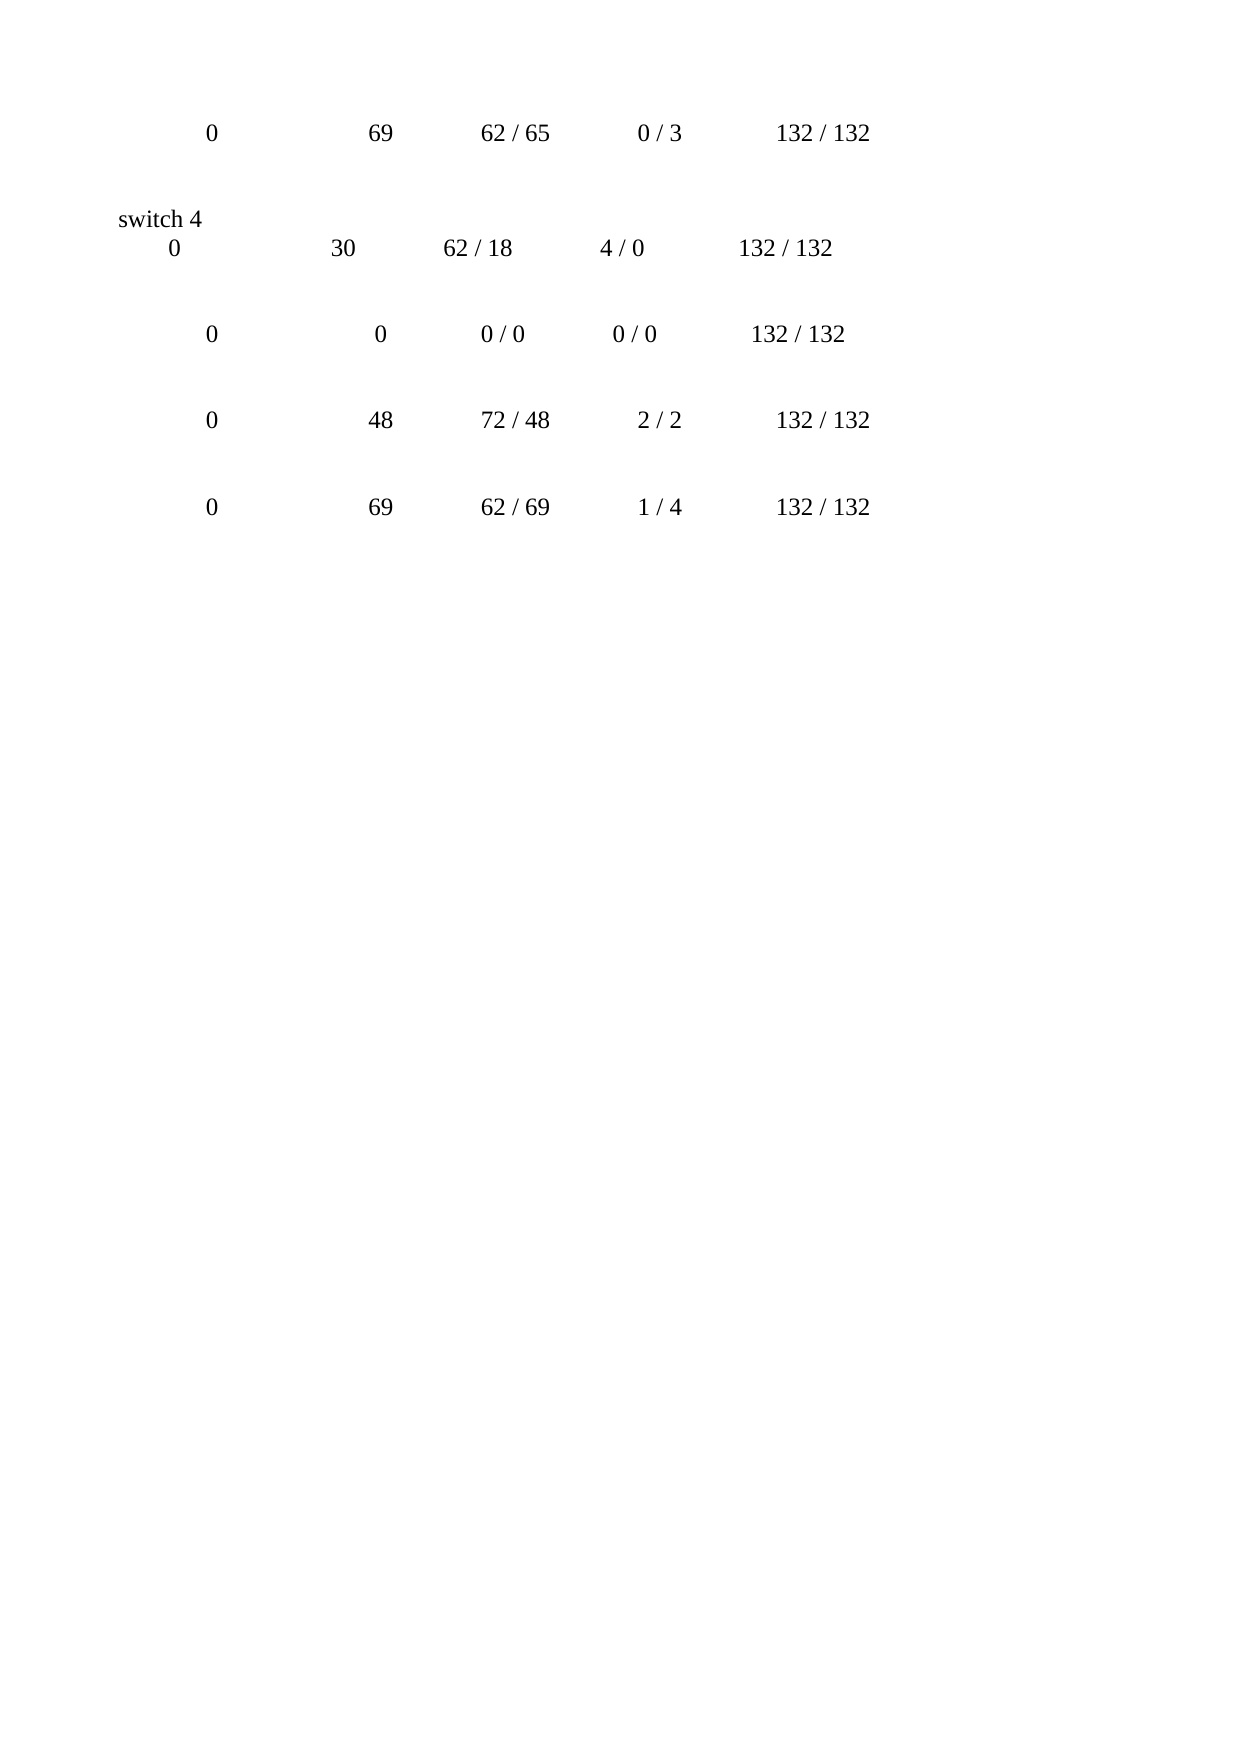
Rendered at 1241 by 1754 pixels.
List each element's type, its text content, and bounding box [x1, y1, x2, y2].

text 0 48 72 / 48 2 / 2 132 / 132 [118, 406, 1122, 434]
text 0 69 62 / 69 1 / 4 132 / 132 [118, 492, 1122, 521]
text 0 30 62 / 18 4 / 0 132 / 132 [118, 233, 1122, 262]
text 0 0 0 / 0 0 / 0 132 / 132 [118, 319, 1122, 348]
text 0 69 62 / 65 0 / 3 132 / 132 [118, 118, 1122, 147]
text switch 4 [118, 204, 1122, 233]
